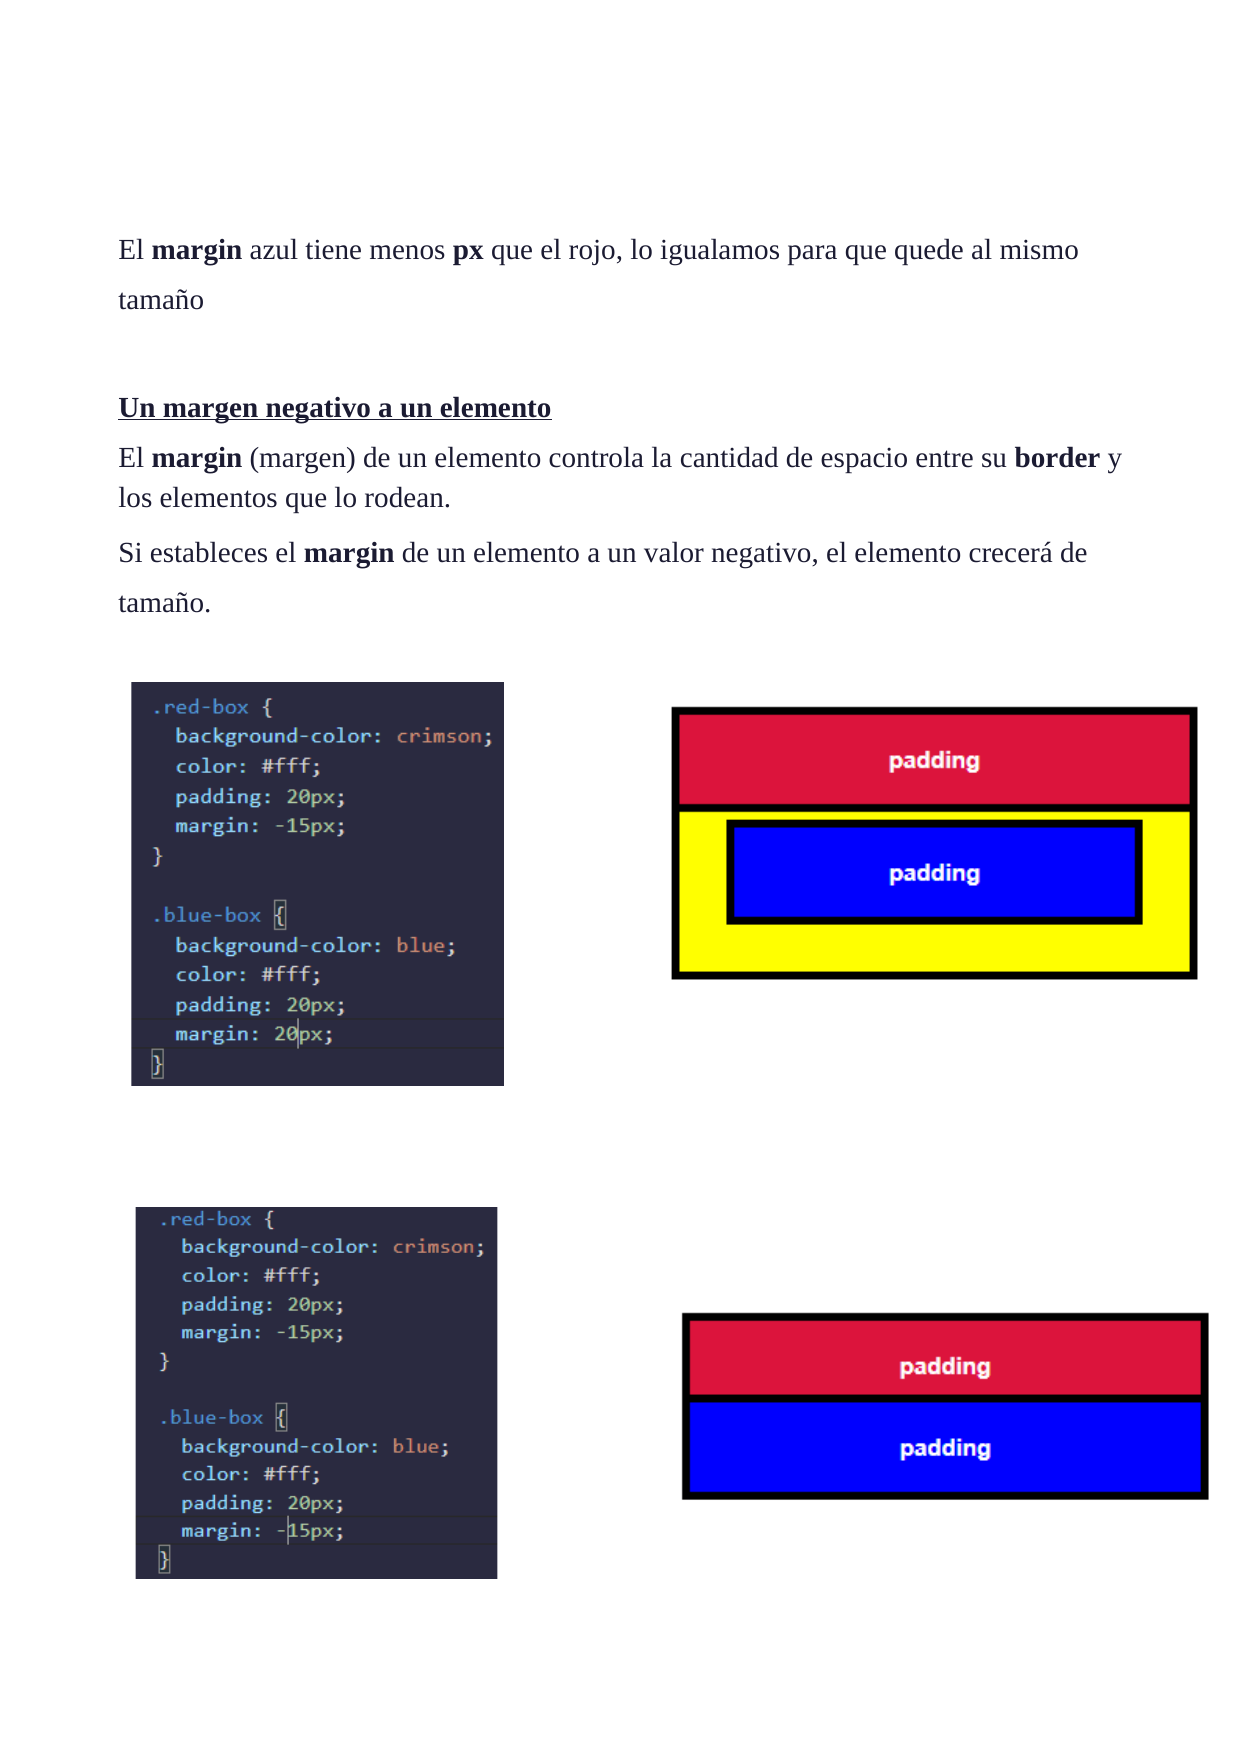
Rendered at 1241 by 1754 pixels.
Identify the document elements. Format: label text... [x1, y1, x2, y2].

picture [673, 1307, 1212, 1511]
picture [661, 701, 1204, 986]
text El margin (margen) de un elemento controla la cantidad de espacio entre su border y los elementos que lo rodean. [118, 440, 1122, 514]
picture [131, 682, 504, 1086]
text El margin azul tiene menos px que el rojo, lo igualamos para que quede al mismo tamaño [118, 232, 1122, 316]
text Si estableces el margin de un elemento a un valor negativo, el elemento crecerá de tamaño. [118, 535, 1122, 619]
picture [135, 1207, 498, 1579]
text Un margen negativo a un elemento [118, 390, 1122, 423]
